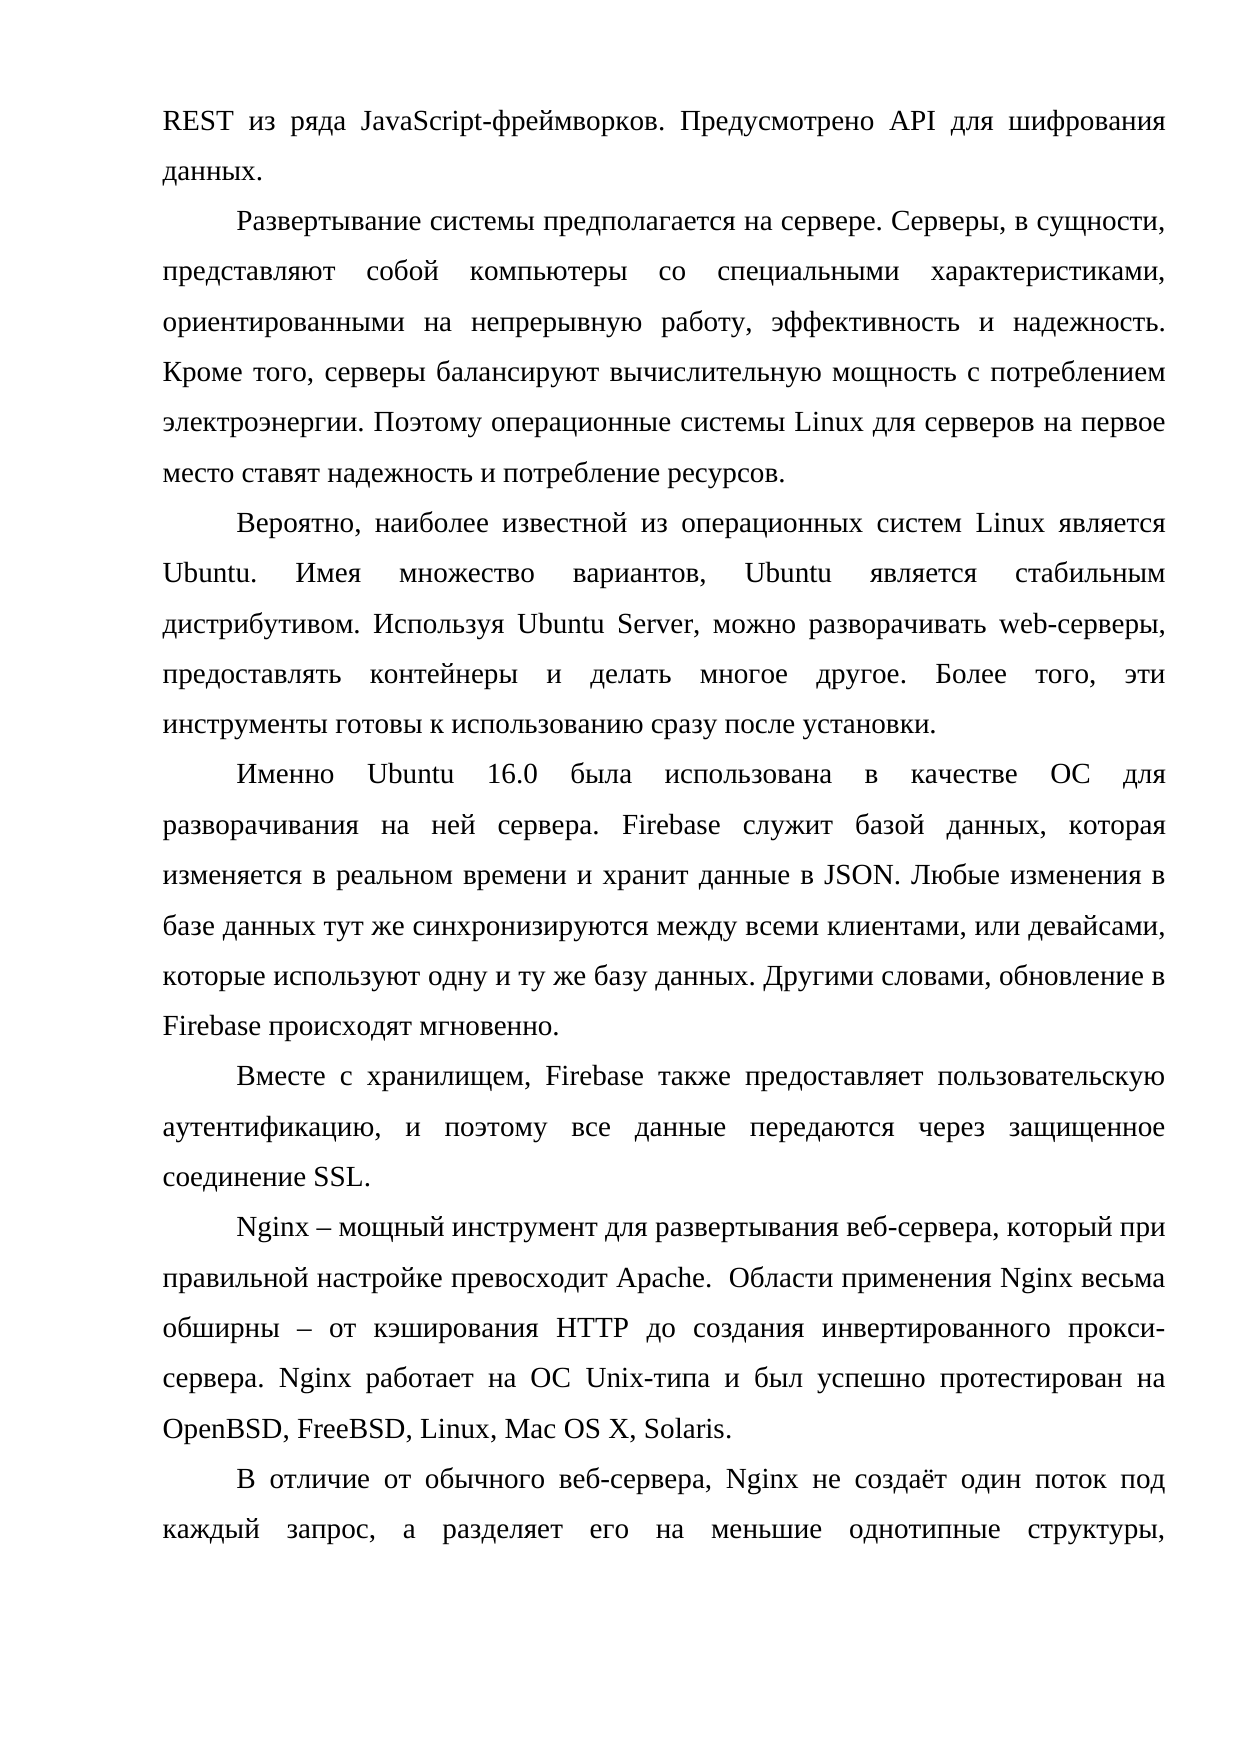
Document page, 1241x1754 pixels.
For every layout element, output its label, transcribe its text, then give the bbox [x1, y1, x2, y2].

text Вероятно, наиболее известной из операционных систем Linux является Ubuntu. Имея множество вариантов, Ubuntu является стабильным дистрибутивом. Используя Ubuntu Server, можно разворачивать web-серверы, предоставлять контейнеры и делать многое другое. Более того, эти инструменты готовы к использованию сразу после установки. [162, 505, 1166, 740]
text В отличие от обычного веб-сервера, Nginx не создаёт один поток под каждый запрос, а разделяет его на меньшие однотипные структуры, [162, 1461, 1166, 1545]
text Именно Ubuntu 16.0 была использована в качестве ОС для разворачивания на ней сервера. Firebase служит базой данных, которая изменяется в реальном времени и хранит данные в JSON. Любые изменения в базе данных тут же синхронизируются между всеми клиентами, или девайсами, которые используют одну и ту же базу данных. Другими словами, обновление в Firebase происходят мгновенно. [162, 757, 1166, 1042]
text REST из ряда JavaScript-фреймворков. Предусмотрено API для шифрования данных. [162, 103, 1166, 186]
text Развертывание системы предполагается на сервере. Серверы, в сущности, представляют собой компьютеры со специальными характеристиками, ориентированными на непрерывную работу, эффективность и надежность. Кроме того, серверы балансируют вычислительную мощность с потреблением электроэнергии. Поэтому операционные системы Linux для серверов на первое место ставят надежность и потребление ресурсов. [162, 203, 1166, 488]
text Nginx – мощный инструмент для развертывания веб-сервера, который при правильной настройке превосходит Apache. Области применения Nginx весьма обширны – от кэширования HTTP до создания инвертированного прокси-сервера. Nginx работает на ОС Unix-типа и был успешно протестирован на OpenBSD, FreeBSD, Linux, Mac OS X, Solaris. [162, 1209, 1166, 1444]
text Вместе с хранилищем, Firebase также предоставляет пользовательскую аутентификацию, и поэтому все данные передаются через защищенное соединение SSL. [162, 1058, 1166, 1193]
